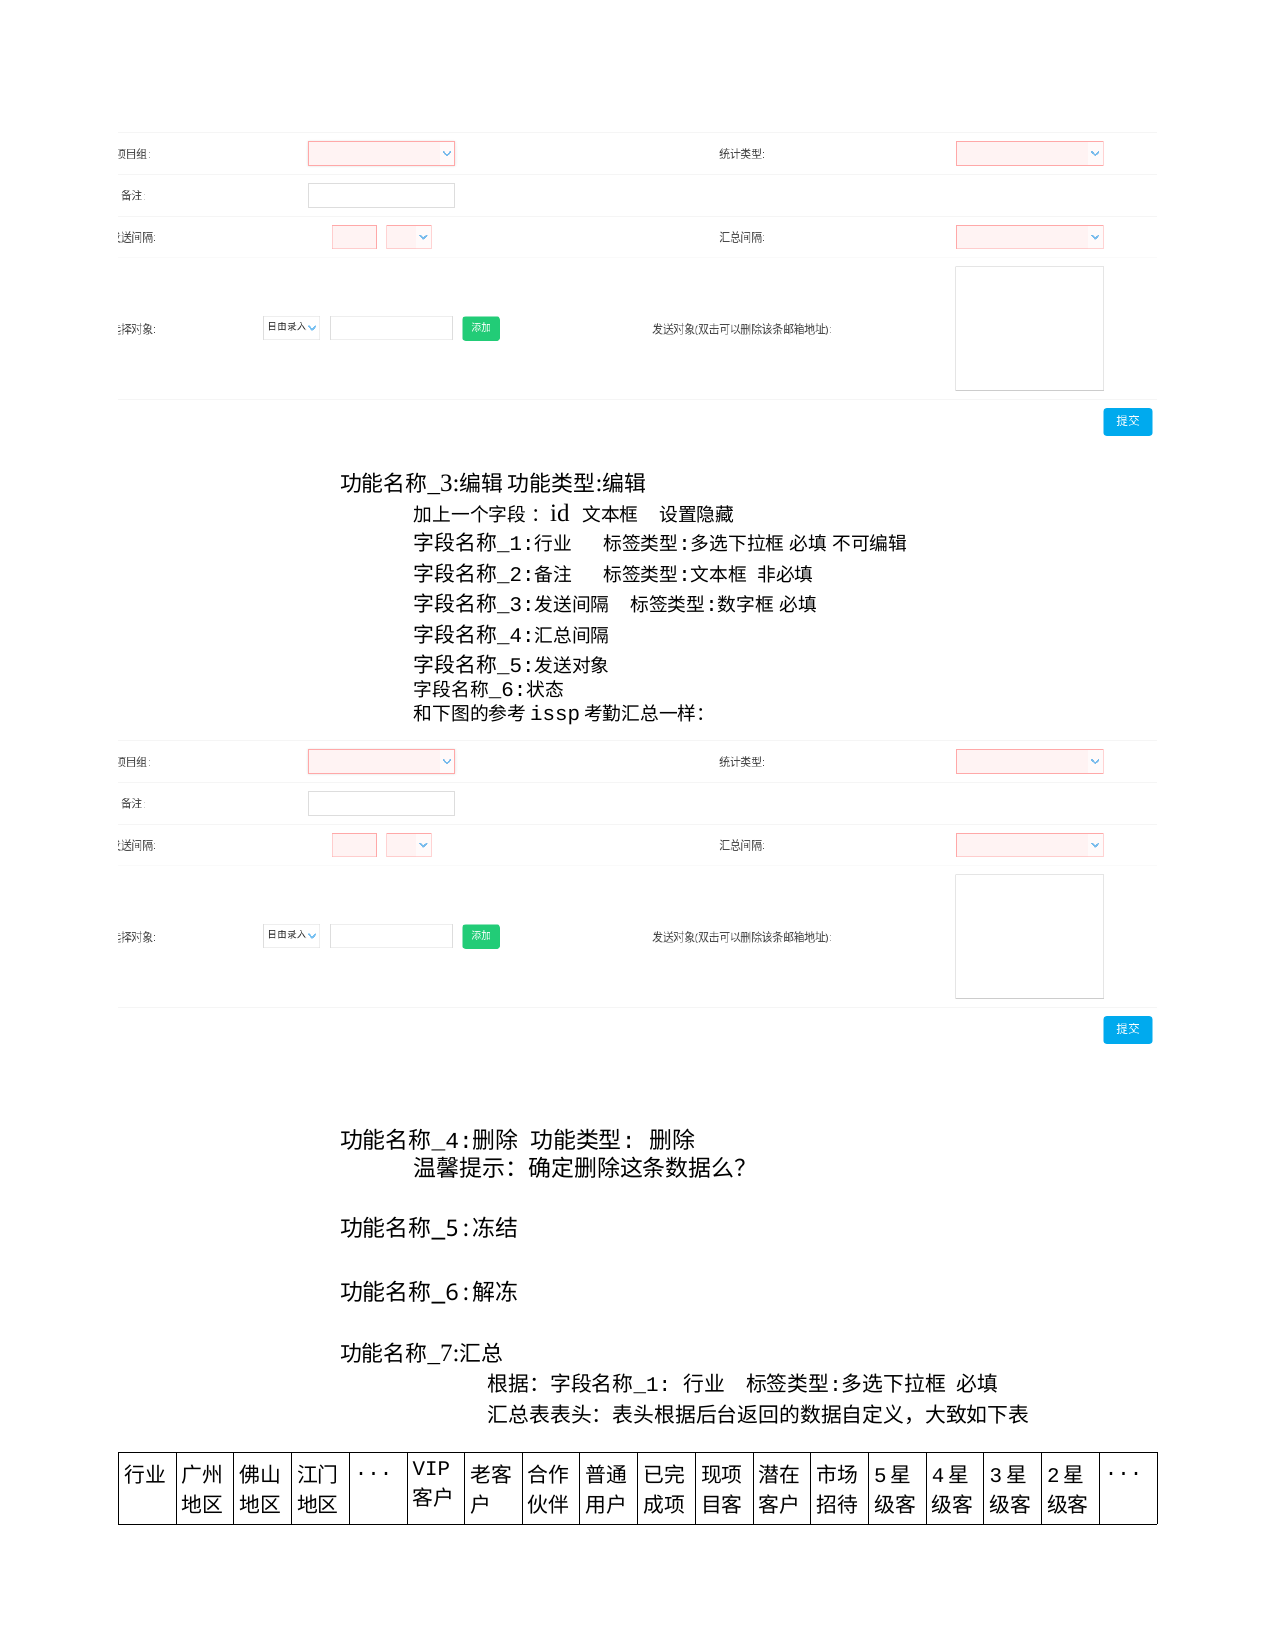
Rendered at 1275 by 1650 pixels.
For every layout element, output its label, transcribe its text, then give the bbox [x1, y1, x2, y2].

text 字段名称_2:备注 标签类型:文本框 非必填 [118, 557, 1157, 587]
text 温馨提示：确定删除这条数据么？ [118, 1155, 1157, 1183]
table_header 5星级客 [869, 1453, 926, 1524]
text 字段名称_5:发送对象 [118, 648, 1157, 679]
table_header 已完成项 [638, 1453, 695, 1524]
text 字段名称_3:发送间隔 标签类型:数字框 必填 [118, 587, 1157, 618]
text 功能名称_3:编辑 功能类型:编辑 [118, 466, 1157, 498]
table_header 普通用户 [580, 1453, 637, 1524]
text 加上一个字段 ：id 文本框 设置隐藏 [118, 498, 1157, 527]
table_header 佛山地区 [234, 1453, 291, 1524]
table_header 江门地区 [292, 1453, 349, 1524]
text 和下图的参考issp考勤汇总一样： [118, 702, 1157, 726]
table_header ... [350, 1453, 407, 1524]
picture [118, 118, 1157, 443]
table_header 潜在客户 [754, 1453, 810, 1524]
text 功能名称_7:汇总 [118, 1336, 1157, 1367]
text 字段名称_6:状态 [118, 679, 1157, 702]
table_header 合作伙伴 [523, 1453, 579, 1524]
table_header 现项目客 [696, 1453, 753, 1524]
table_header 行业 [119, 1453, 176, 1524]
text 功能名称_5:冻结 [118, 1209, 1157, 1243]
text 字段名称_4:汇总间隔 [118, 618, 1157, 648]
table_header 4星级客 [927, 1453, 983, 1524]
text 汇总表表头：表头根据后台返回的数据自定义，大致如下表 [118, 1398, 1157, 1428]
text 字段名称_1:行业 标签类型:多选下拉框 必填 不可编辑 [118, 527, 1157, 557]
table_header 老客户 [465, 1453, 522, 1524]
text 根据：字段名称_1: 行业 标签类型:多选下拉框 必填 [118, 1367, 1157, 1398]
table_header 3星级客 [984, 1453, 1041, 1524]
text 功能名称_6:解冻 [118, 1274, 1157, 1307]
table_header 广州地区 [177, 1453, 233, 1524]
table_header 市场招待 [811, 1453, 868, 1524]
table_header VIP客户 [408, 1453, 464, 1524]
picture [118, 726, 1157, 1051]
table_header ... [1100, 1453, 1157, 1524]
text 功能名称_4:删除 功能类型: 删除 [118, 1122, 1157, 1155]
table_header 2星级客 [1042, 1453, 1099, 1524]
